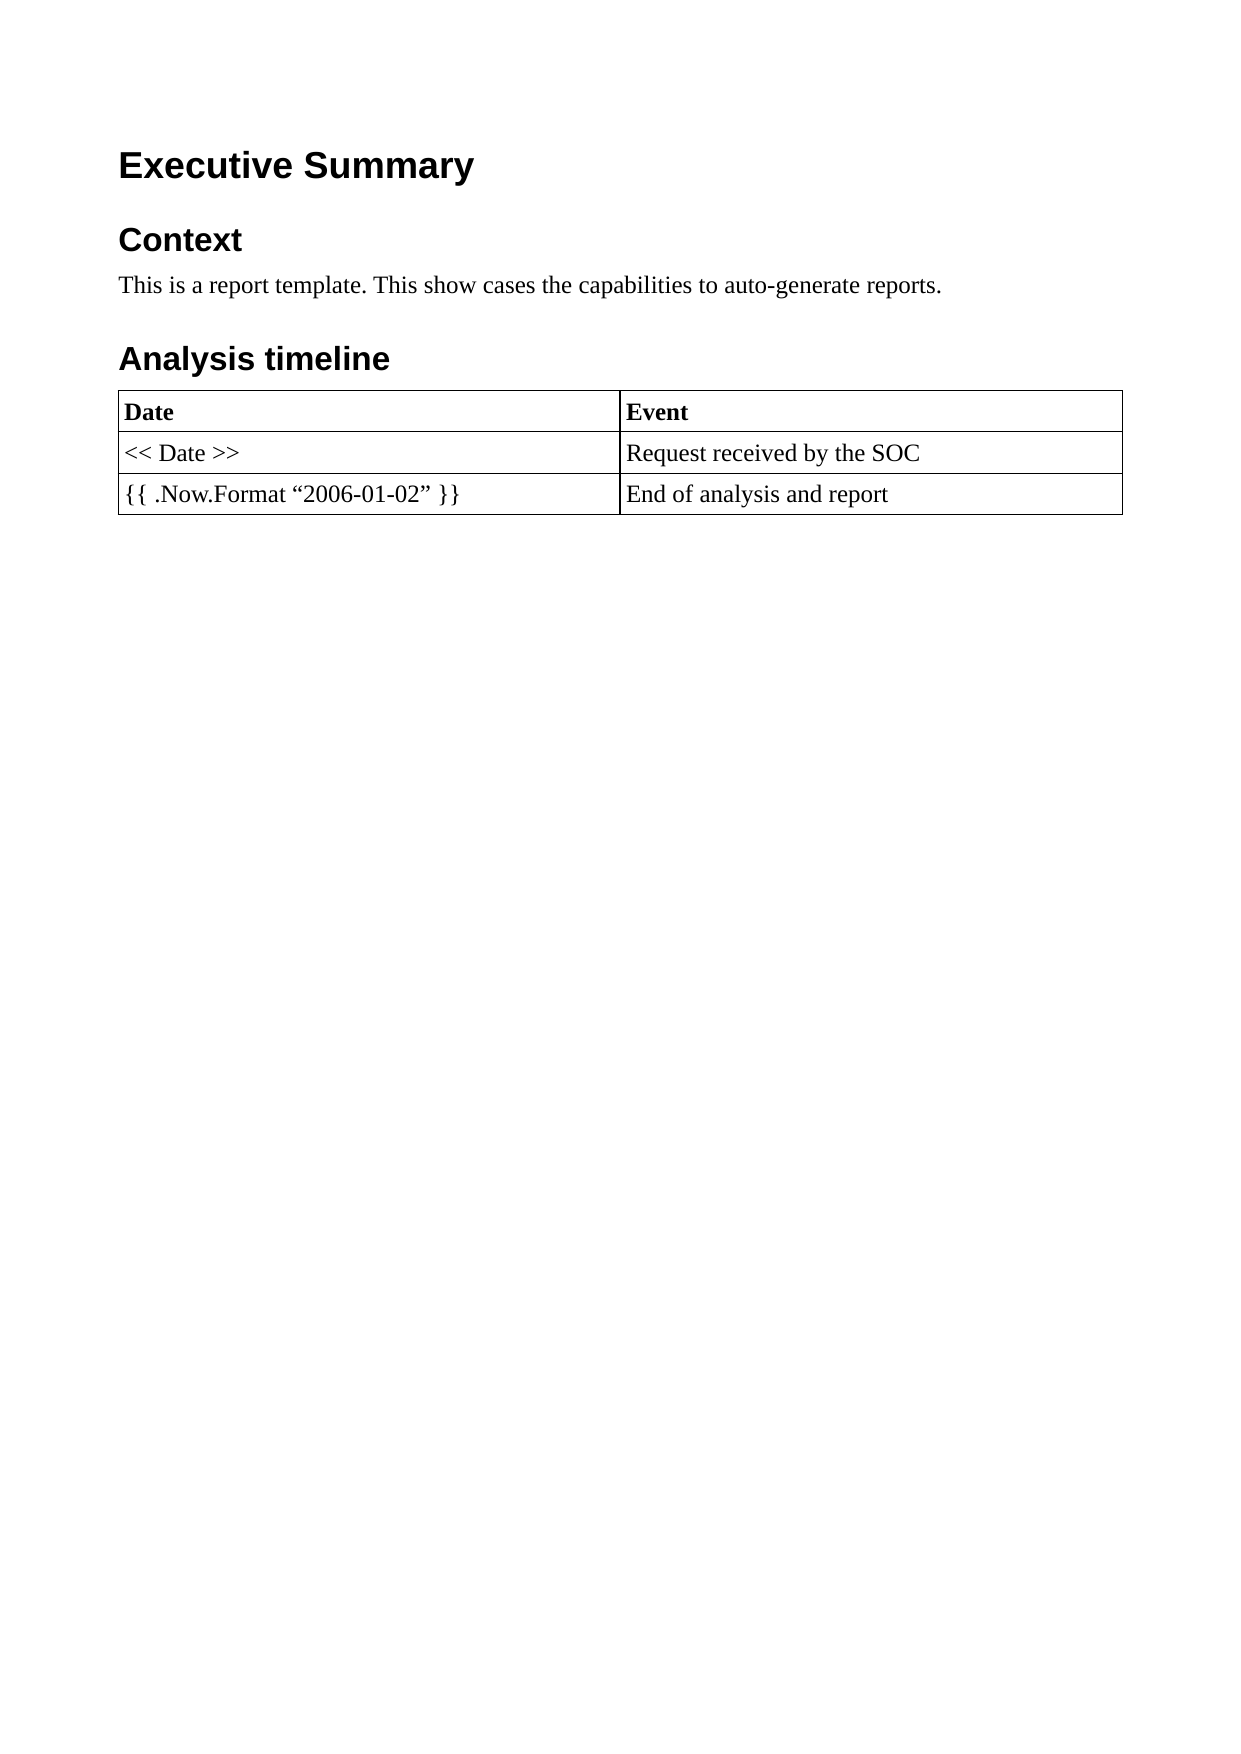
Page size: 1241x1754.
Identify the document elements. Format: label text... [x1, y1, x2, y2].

subtitle Analysis timeline [118, 339, 1122, 377]
table_cell Request received by the SOC [621, 432, 1122, 472]
table_cell {{ .Now.Format “2006-01-02” }} [119, 474, 619, 514]
table_header Event [621, 391, 1122, 431]
table_cell << Date >> [119, 432, 619, 472]
table_header Date [119, 391, 619, 431]
text This is a report template. This show cases the capabilities to auto-generate reports. [118, 271, 1122, 299]
subtitle Executive Summary [118, 143, 1122, 186]
table_cell End of analysis and report [621, 474, 1122, 514]
subtitle Context [118, 219, 1122, 258]
